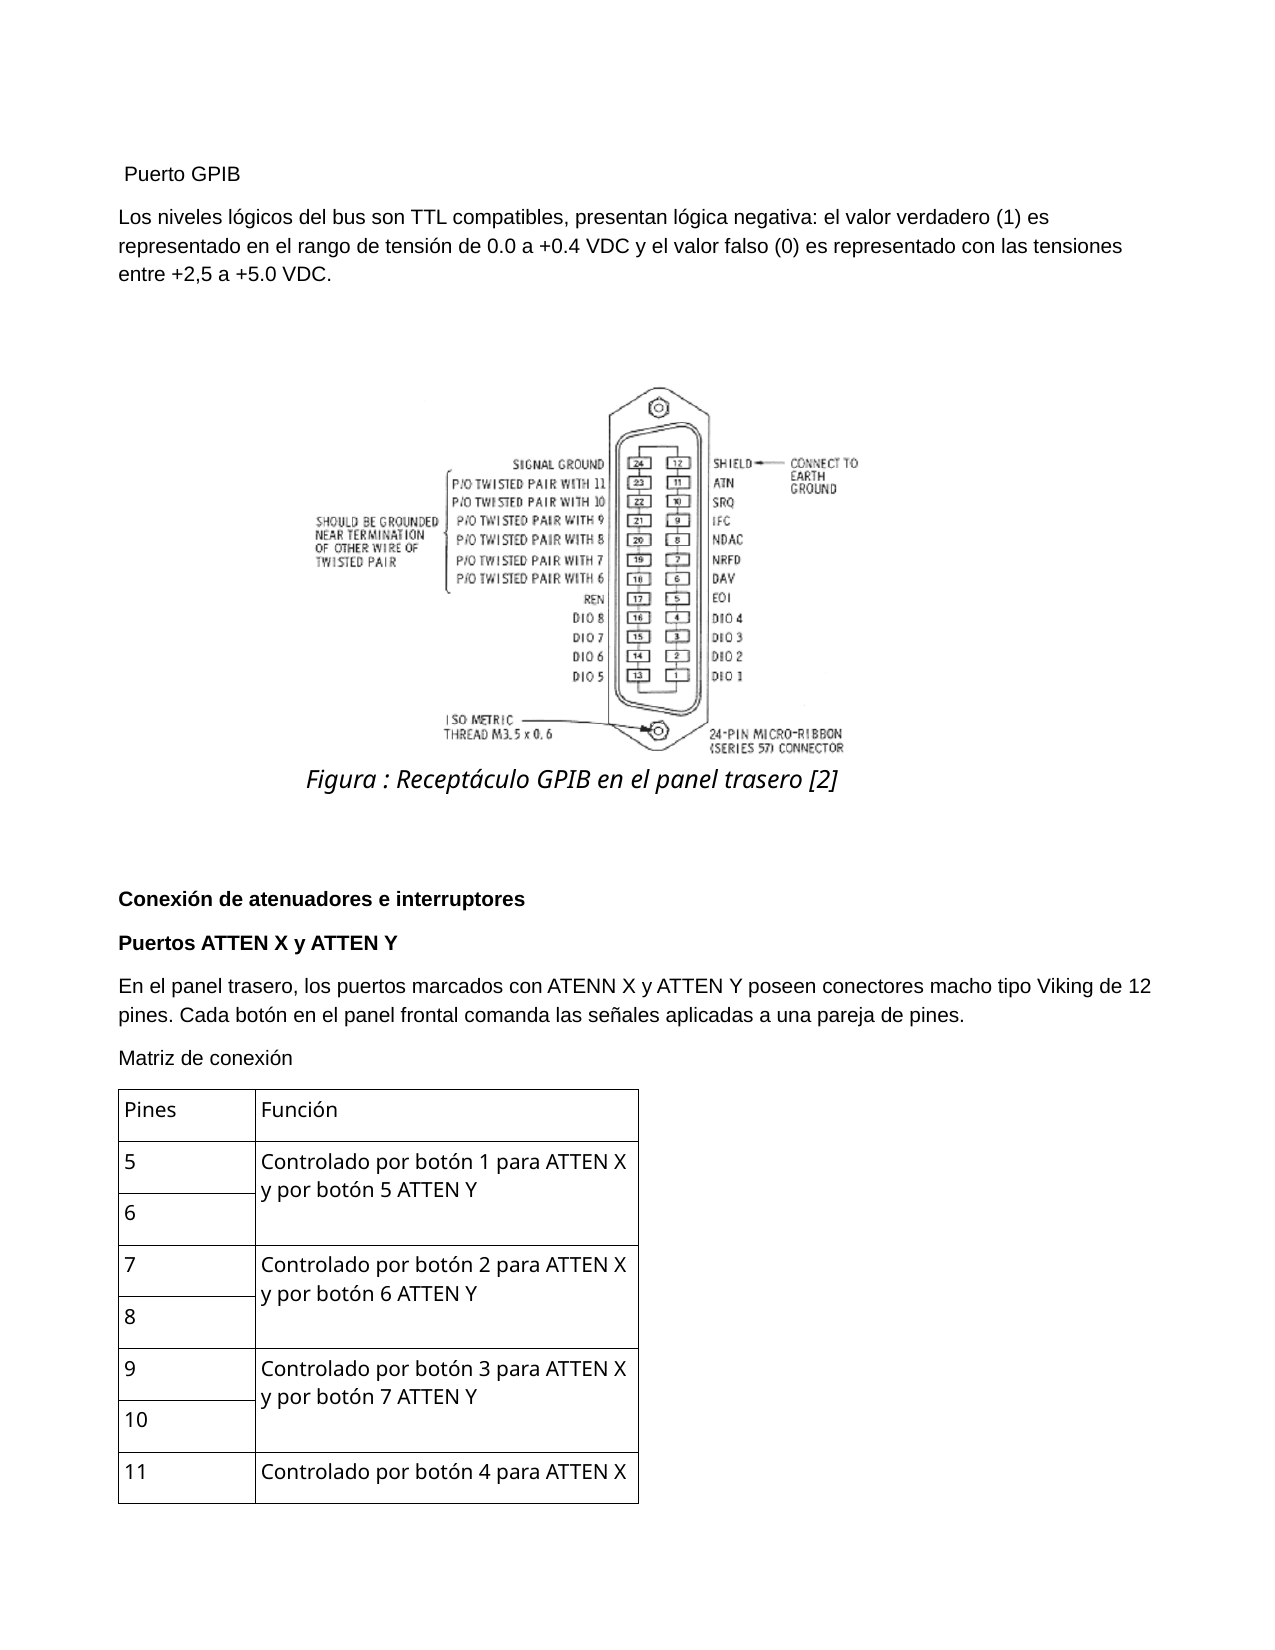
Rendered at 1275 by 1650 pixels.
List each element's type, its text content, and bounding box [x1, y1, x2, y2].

table_cell 6 [119, 1194, 255, 1244]
table_cell 10 [119, 1401, 255, 1452]
table_cell 5 [119, 1142, 255, 1193]
table_cell 7 [119, 1246, 255, 1296]
table_cell Controlado por botón 1 para ATTEN X y por botón 5 ATTEN Y [256, 1142, 638, 1244]
text Matriz de conexión [118, 1046, 1157, 1070]
text Puerto GPIB [118, 161, 1157, 185]
text Puertos ATTEN X y ATTEN Y [118, 930, 1157, 954]
text Figura : Receptáculo GPIB en el panel trasero [2] [306, 762, 898, 796]
text Conexión de atenuadores e interruptores [118, 887, 1157, 911]
table_cell 8 [119, 1297, 255, 1348]
picture [305, 378, 898, 762]
text En el panel trasero, los puertos marcados con ATENN X y ATTEN Y poseen conectores macho tipo Viking de 12 pines. Cada botón en el panel frontal comanda las señales aplicadas a una pareja de pines. [118, 974, 1157, 1026]
table_cell Controlado por botón 2 para ATTEN X y por botón 6 ATTEN Y [256, 1246, 638, 1348]
table_header Función [256, 1090, 638, 1141]
table_cell Controlado por botón 3 para ATTEN X y por botón 7 ATTEN Y [256, 1349, 638, 1452]
table_cell 11 [119, 1453, 255, 1503]
table_header Pines [119, 1090, 255, 1141]
table_cell Controlado por botón 4 para ATTEN X [256, 1453, 638, 1503]
text Los niveles lógicos del bus son TTL compatibles, presentan lógica negativa: el valor verdadero (1) es representado en el rango de tensión de 0.0 a +0.4 VDC y el valor falso (0) es representado con las tensiones entre +2,5 a +5.0 VDC. [118, 205, 1157, 286]
table_cell 9 [119, 1349, 255, 1400]
